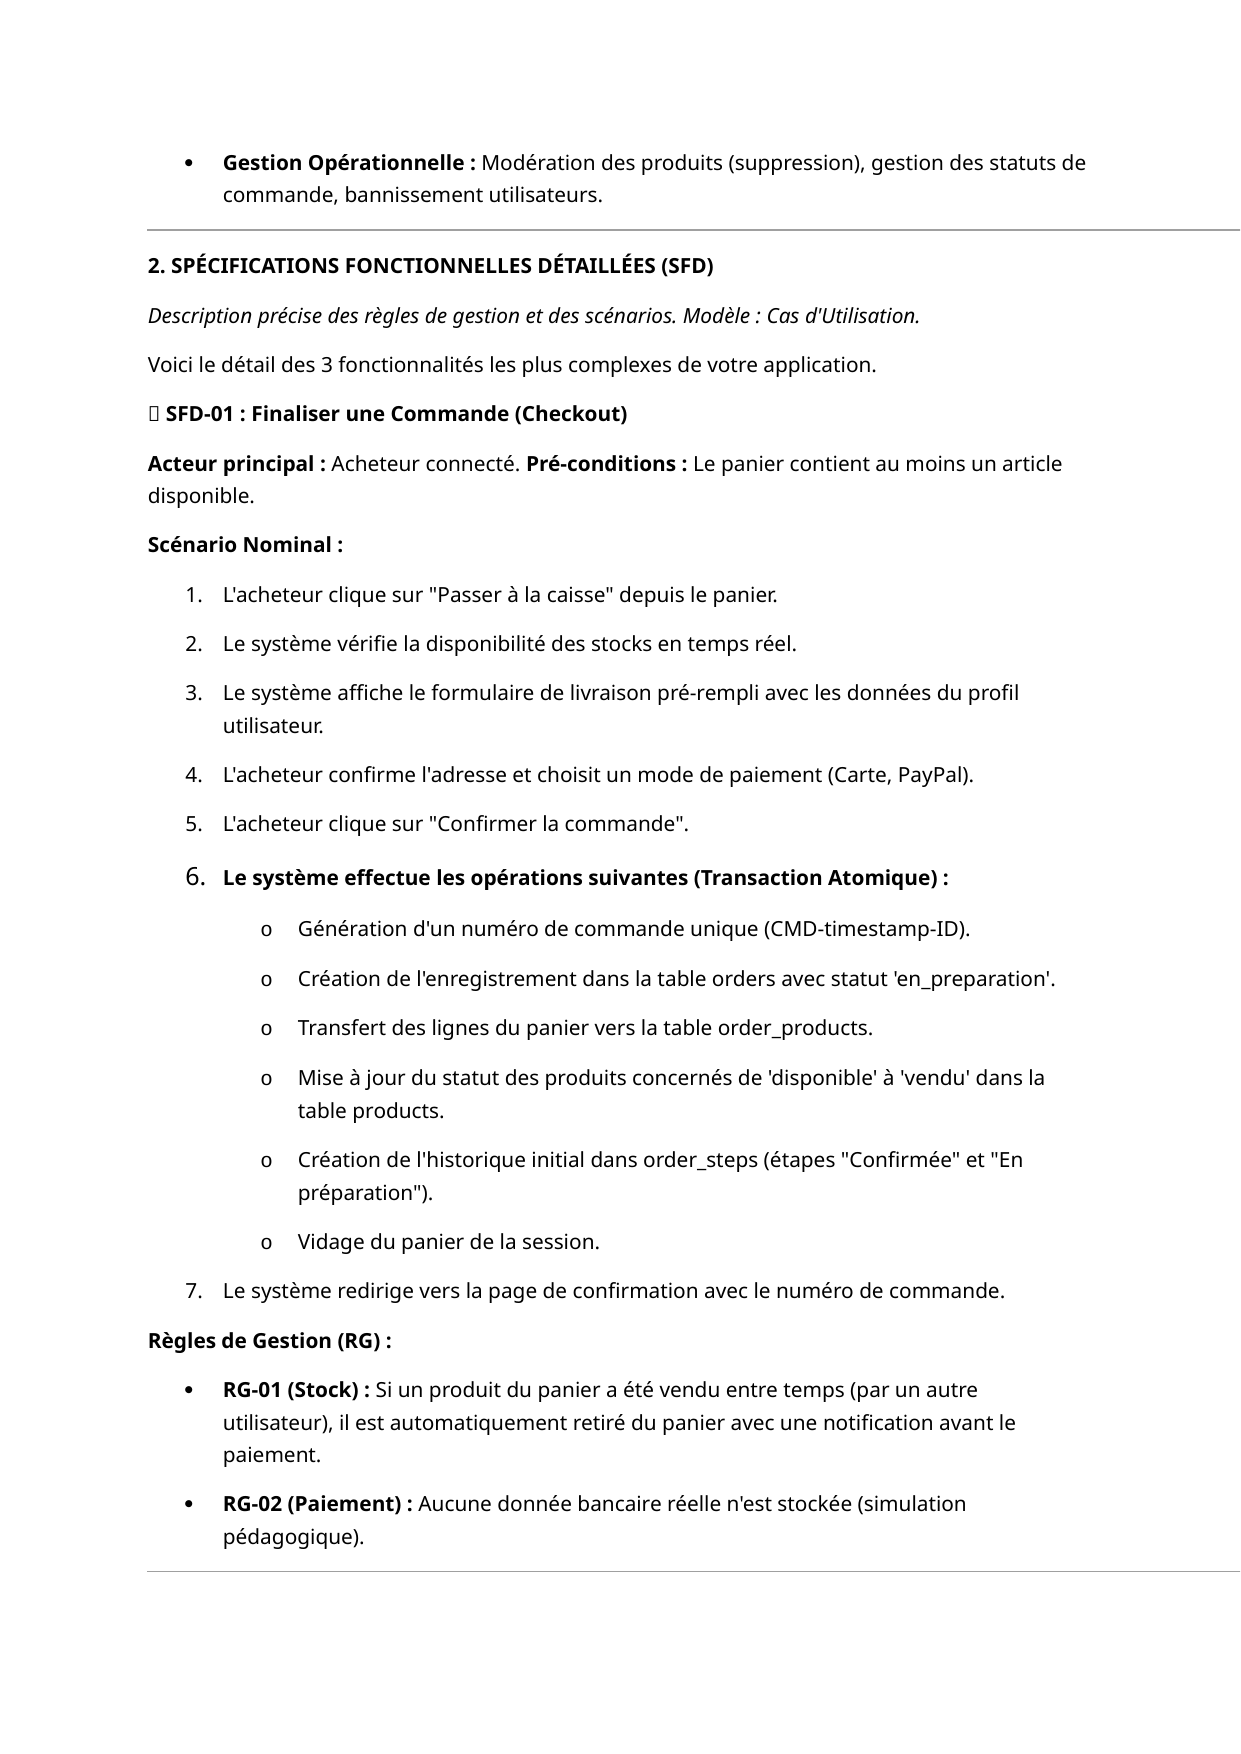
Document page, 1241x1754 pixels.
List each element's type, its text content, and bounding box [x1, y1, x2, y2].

list Le système redirige vers la page de confirmation avec le numéro de commande. [185, 1276, 1093, 1305]
text Voici le détail des 3 fonctionnalités les plus complexes de votre application. [148, 350, 1093, 378]
list Mise à jour du statut des produits concernés de 'disponible' à 'vendu' dans la table products. [260, 1063, 1093, 1124]
list Le système vérifie la disponibilité des stocks en temps réel. [185, 629, 1093, 657]
text Description précise des règles de gestion et des scénarios. Modèle : Cas d'Utilisation. [148, 301, 1093, 329]
list Création de l'enregistrement dans la table orders avec statut 'en_preparation'. [260, 964, 1093, 993]
list Génération d'un numéro de commande unique (CMD-timestamp-ID). [260, 914, 1093, 943]
list Le système effectue les opérations suivantes (Transaction Atomique) : [185, 859, 1093, 893]
text 2. SPÉCIFICATIONS FONCTIONNELLES DÉTAILLÉES (SFD) [148, 252, 1093, 280]
list L'acheteur clique sur "Confirmer la commande". [185, 809, 1093, 838]
list Vidage du panier de la session. [260, 1227, 1093, 1256]
text Règles de Gestion (RG) : [148, 1326, 1093, 1354]
list Le système affiche le formulaire de livraison pré-rempli avec les données du profil utilisateur. [185, 678, 1093, 739]
text Acteur principal : Acheteur connecté. Pré-conditions : Le panier contient au moins un article disponible. [148, 449, 1093, 510]
list Transfert des lignes du panier vers la table order_products. [260, 1013, 1093, 1042]
list L'acheteur confirme l'adresse et choisit un mode de paiement (Carte, PayPal). [185, 760, 1093, 789]
list L'acheteur clique sur "Passer à la caisse" depuis le panier. [185, 580, 1093, 608]
text 📝 SFD-01 : Finaliser une Commande (Checkout) [148, 399, 1093, 428]
list Création de l'historique initial dans order_steps (étapes "Confirmée" et "En préparation"). [260, 1145, 1093, 1206]
list Gestion Opérationnelle : Modération des produits (suppression), gestion des statuts de commande, bannissement utilisateurs. [185, 148, 1093, 209]
text Scénario Nominal : [148, 531, 1093, 559]
list RG-02 (Paiement) : Aucune donnée bancaire réelle n'est stockée (simulation pédagogique). [185, 1489, 1093, 1551]
list RG-01 (Stock) : Si un produit du panier a été vendu entre temps (par un autre utilisateur), il est automatiquement retiré du panier avec une notification avant le paiement. [185, 1375, 1093, 1469]
